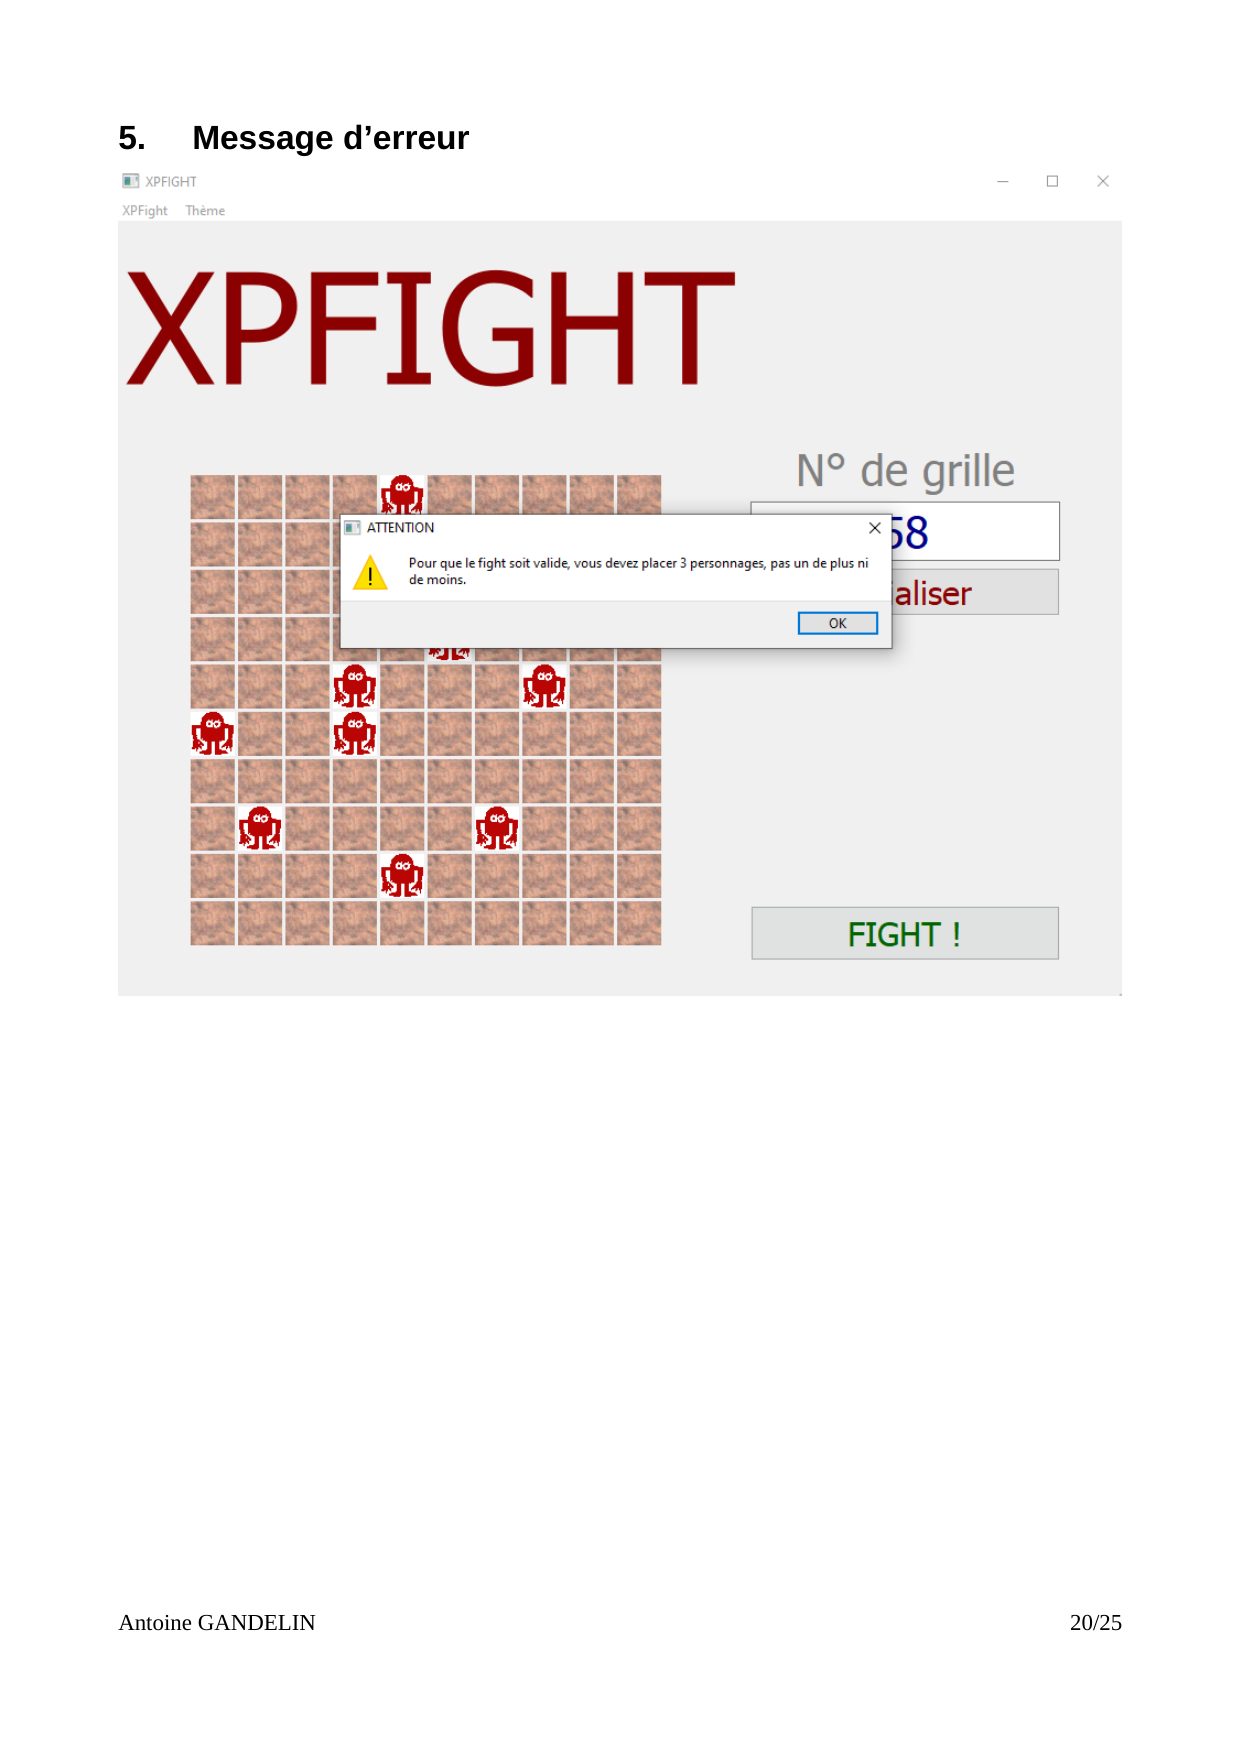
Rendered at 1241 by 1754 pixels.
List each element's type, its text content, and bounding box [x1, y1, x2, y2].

picture [118, 169, 1123, 996]
subtitle Message d’erreur [118, 118, 1122, 157]
